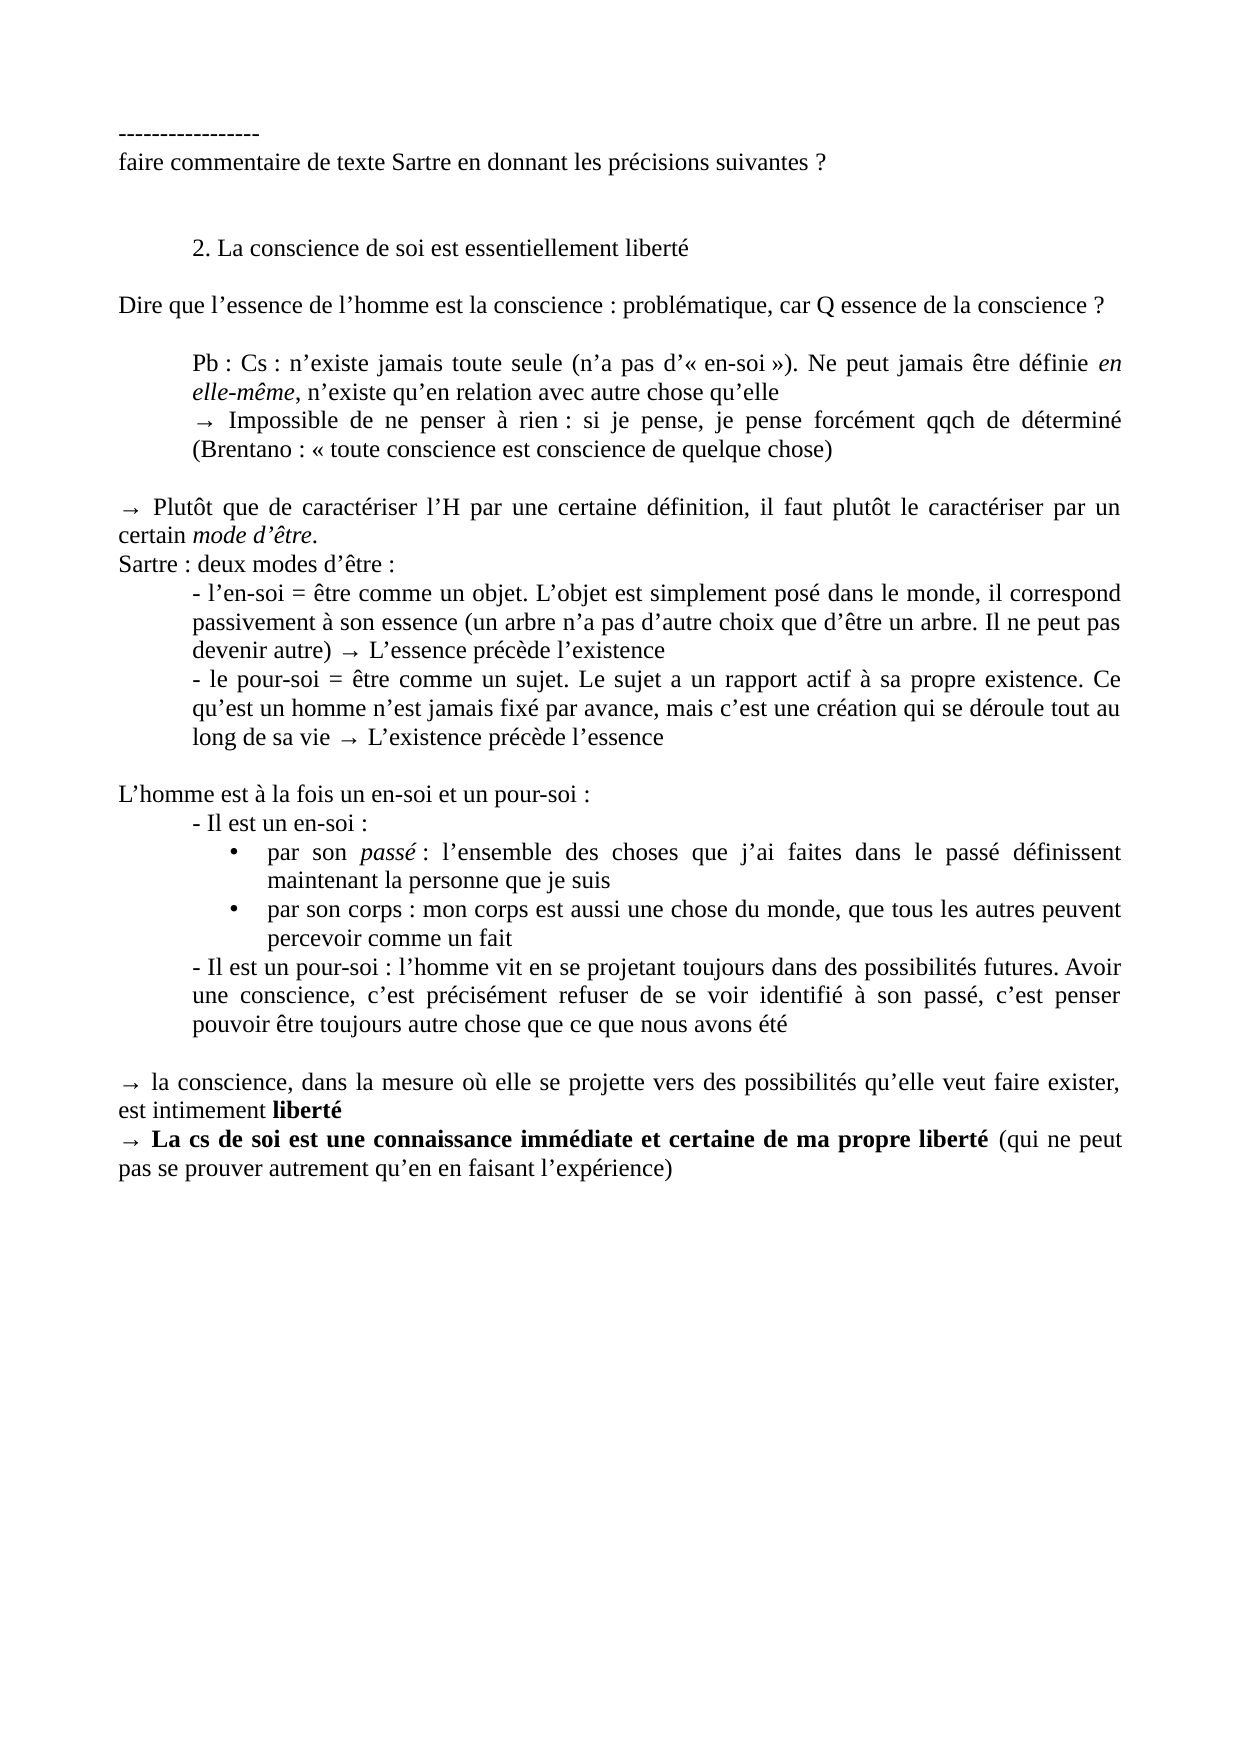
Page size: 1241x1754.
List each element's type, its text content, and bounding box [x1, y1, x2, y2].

list par son corps : mon corps est aussi une chose du monde, que tous les autres peuvent percevoir comme un fait [229, 894, 1122, 952]
text - l’en-soi = être comme un objet. L’objet est simplement posé dans le monde, il correspond passivement à son essence (un arbre n’a pas d’autre choix que d’être un arbre. Il ne peut pas devenir autre) → L’essence précède l’existence [192, 578, 1122, 664]
text Pb : Cs : n’existe jamais toute seule (n’a pas d’« en-soi »). Ne peut jamais être définie en elle-même, n’existe qu’en relation avec autre chose qu’elle [192, 348, 1122, 406]
text → la conscience, dans la mesure où elle se projette vers des possibilités qu’elle veut faire exister, est intimement liberté [118, 1067, 1122, 1124]
text Dire que l’essence de l’homme est la conscience : problématique, car Q essence de la conscience ? [118, 291, 1122, 319]
text faire commentaire de texte Sartre en donnant les précisions suivantes ? [118, 147, 1122, 176]
text → Impossible de ne penser à rien : si je pense, je pense forcément qqch de déterminé (Brentano : « toute conscience est conscience de quelque chose) [192, 406, 1122, 463]
text → Plutôt que de caractériser l’H par une certaine définition, il faut plutôt le caractériser par un certain mode d’être. [118, 492, 1122, 549]
text - Il est un en-soi : [192, 808, 1122, 837]
text - le pour-soi = être comme un sujet. Le sujet a un rapport actif à sa propre existence. Ce qu’est un homme n’est jamais fixé par avance, mais c’est une création qui se déroule tout au long de sa vie → L’existence précède l’essence [192, 664, 1122, 751]
text ----------------- [118, 118, 1122, 147]
list - Il est un pour-soi : l’homme vit en se projetant toujours dans des possibilités futures. Avoir une conscience, c’est précisément refuser de se voir identifié à son passé, c’est penser pouvoir être toujours autre chose que ce que nous avons été [192, 952, 1122, 1038]
text → La cs de soi est une connaissance immédiate et certaine de ma propre liberté (qui ne peut pas se prouver autrement qu’en en faisant l’expérience) [118, 1124, 1122, 1182]
list par son passé : l’ensemble des choses que j’ai faites dans le passé définissent maintenant la personne que je suis [229, 837, 1122, 894]
text L’homme est à la fois un en-soi et un pour-soi : [118, 779, 1122, 808]
text 2. La conscience de soi est essentiellement liberté [192, 233, 1122, 262]
text Sartre : deux modes d’être : [118, 549, 1122, 578]
